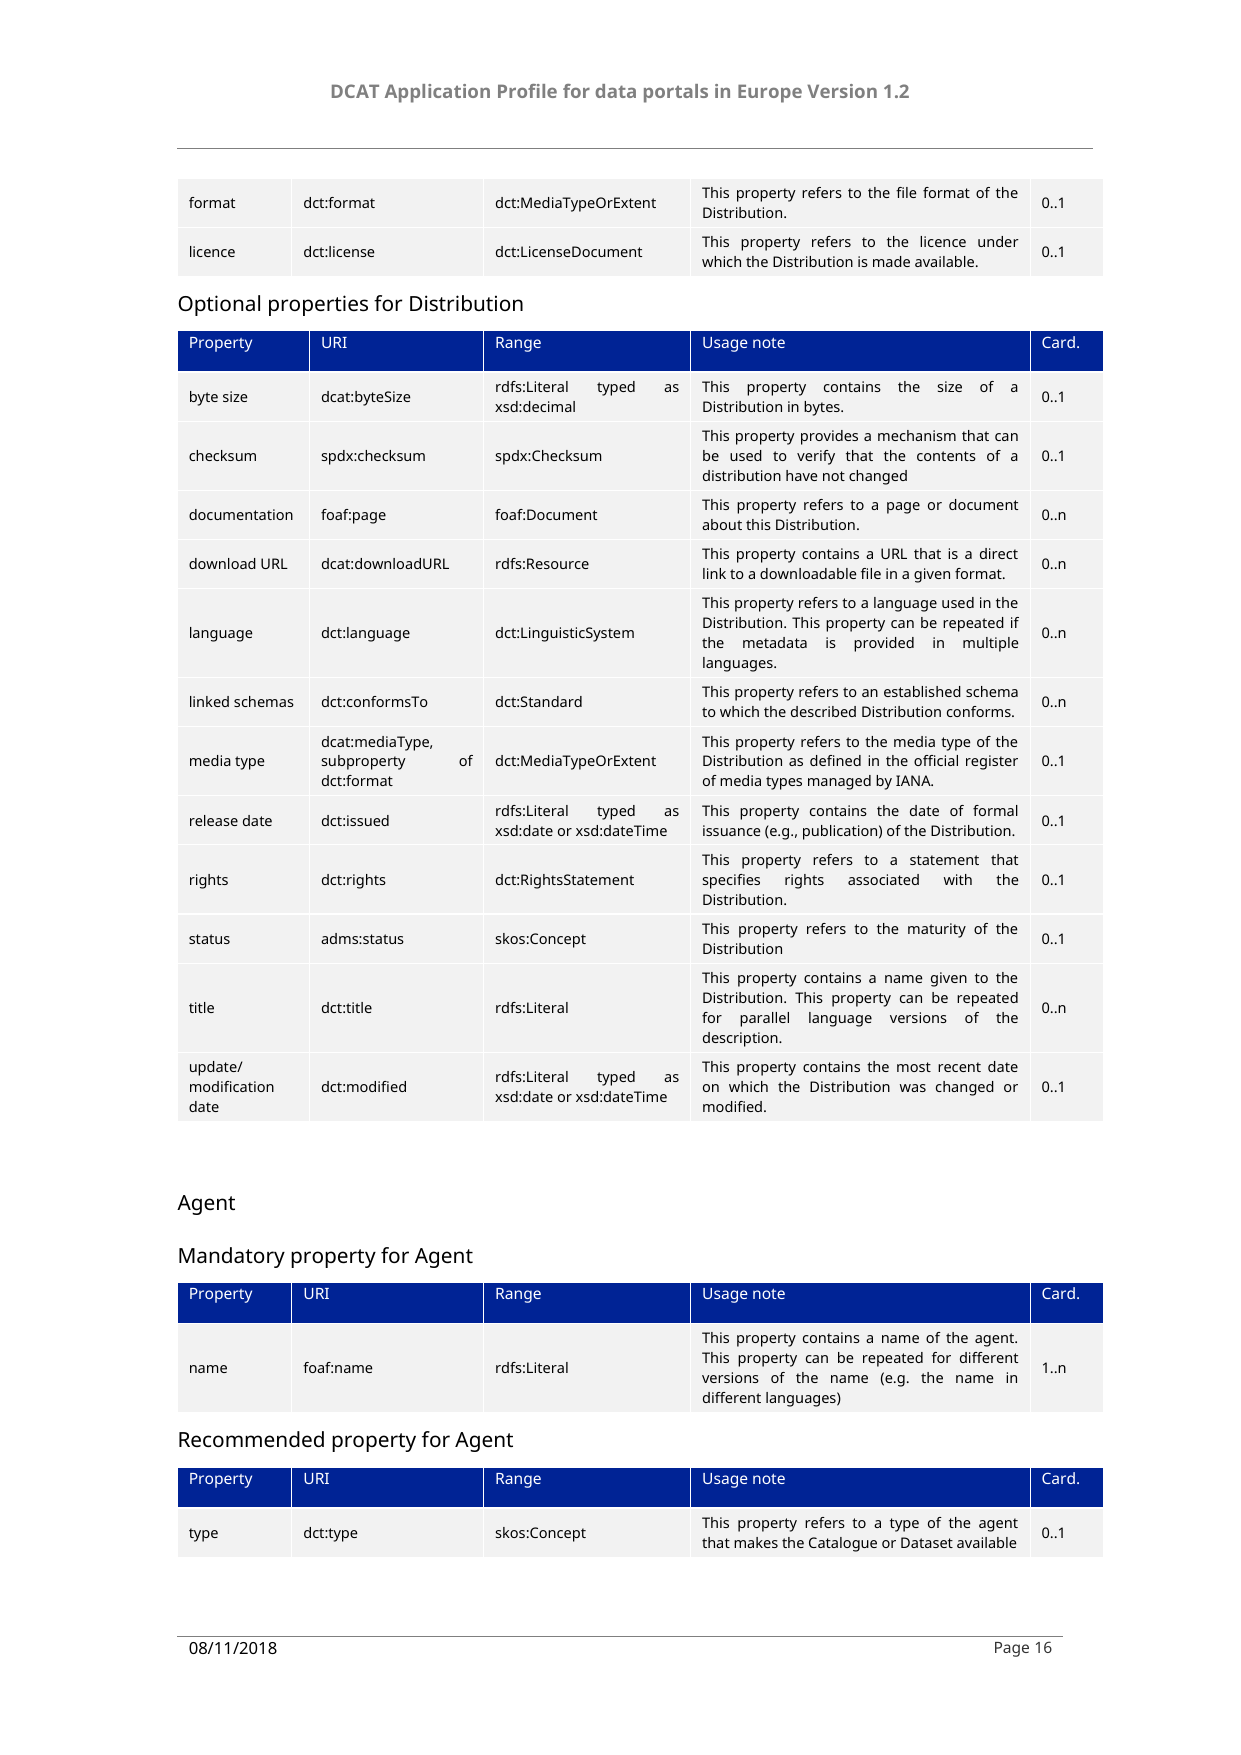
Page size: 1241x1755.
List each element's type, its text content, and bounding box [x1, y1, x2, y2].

table_cell 0..1 [1031, 915, 1103, 963]
table_cell rdfs:Literal typed as xsd:decimal [484, 373, 690, 421]
table_cell foaf:name [292, 1324, 483, 1412]
table_cell 0..n [1031, 964, 1103, 1052]
table_cell rdfs:Literal [484, 964, 690, 1052]
table_cell dcat:mediaType, subproperty of dct:format [310, 727, 483, 795]
table_cell This property refers to a language used in the Distribution. This property can be repeated if the metadata is provided in multiple languages. [691, 589, 1030, 677]
table_cell dct:Standard [484, 678, 690, 726]
table_header Range [484, 1468, 690, 1507]
table_header Range [484, 331, 690, 371]
table_cell 0..n [1031, 589, 1103, 677]
table_header Property [178, 1468, 291, 1507]
table_cell rdfs:Literal typed as xsd:date or xsd:dateTime [484, 796, 690, 844]
table_cell This property contains the date of formal issuance (e.g., publication) of the Distribution. [691, 796, 1030, 844]
table_cell dct:format [292, 179, 483, 227]
table_cell dct:language [310, 589, 483, 677]
table_cell 0..1 [1031, 1053, 1103, 1121]
table_cell licence [178, 228, 291, 276]
table_cell This property refers to the licence under which the Distribution is made available. [691, 228, 1030, 276]
table_cell This property contains a name given to the Distribution. This property can be repeated for parallel language versions of the description. [691, 964, 1030, 1052]
table_header Property [178, 331, 309, 371]
table_cell dct:MediaTypeOrExtent [484, 727, 690, 795]
table_cell 0..1 [1031, 727, 1103, 795]
table_cell 0..1 [1031, 845, 1103, 913]
table_cell dct:conformsTo [310, 678, 483, 726]
table_cell spdx:checksum [310, 422, 483, 490]
table_cell 0..1 [1031, 179, 1103, 227]
table_header URI [310, 331, 483, 371]
table_cell dct:license [292, 228, 483, 276]
table_cell dcat:byteSize [310, 373, 483, 421]
table_header Card. [1031, 1283, 1103, 1323]
table_cell This property refers to the file format of the Distribution. [691, 179, 1030, 227]
table_cell linked schemas [178, 678, 309, 726]
table_cell byte size [178, 373, 309, 421]
table_cell media type [178, 727, 309, 795]
table_cell skos:Concept [484, 1509, 690, 1557]
table_cell spdx:Checksum [484, 422, 690, 490]
table_cell dct:RightsStatement [484, 845, 690, 913]
table_cell language [178, 589, 309, 677]
table_cell This property contains the size of a Distribution in bytes. [691, 373, 1030, 421]
table_cell 0..1 [1031, 373, 1103, 421]
table_cell checksum [178, 422, 309, 490]
table_cell This property contains a URL that is a direct link to a downloadable file in a given format. [691, 540, 1030, 588]
table_cell This property refers to a statement that specifies rights associated with the Distribution. [691, 845, 1030, 913]
table_cell dct:title [310, 964, 483, 1052]
table_header URI [292, 1283, 483, 1323]
subtitle Agent [177, 1188, 1063, 1216]
table_cell dct:LinguisticSystem [484, 589, 690, 677]
table_header Property [178, 1283, 291, 1323]
table_cell rdfs:Resource [484, 540, 690, 588]
table_cell rdfs:Literal [484, 1324, 690, 1412]
table_cell 0..n [1031, 678, 1103, 726]
table_cell This property provides a mechanism that can be used to verify that the contents of a distribution have not changed [691, 422, 1030, 490]
table_cell status [178, 915, 309, 963]
table_cell dct:MediaTypeOrExtent [484, 179, 690, 227]
table_cell 0..n [1031, 491, 1103, 539]
table_cell dct:LicenseDocument [484, 228, 690, 276]
table_cell This property refers to a type of the agent that makes the Catalogue or Dataset available [691, 1509, 1030, 1557]
table_cell update/ modification date [178, 1053, 309, 1121]
subtitle Mandatory property for Agent [177, 1241, 1063, 1269]
table_cell dct:issued [310, 796, 483, 844]
table_header Usage note [691, 331, 1030, 371]
table_cell This property refers to a page or document about this Distribution. [691, 491, 1030, 539]
table_cell type [178, 1509, 291, 1557]
table_cell dct:rights [310, 845, 483, 913]
table_cell 1..n [1031, 1324, 1103, 1412]
table_cell format [178, 179, 291, 227]
table_header URI [292, 1468, 483, 1507]
table_header Card. [1031, 1468, 1103, 1507]
table_cell 0..1 [1031, 796, 1103, 844]
table_cell dct:modified [310, 1053, 483, 1121]
table_cell rights [178, 845, 309, 913]
table_cell 0..1 [1031, 422, 1103, 490]
table_cell 0..n [1031, 540, 1103, 588]
table_header Usage note [691, 1283, 1030, 1323]
subtitle Optional properties for Distribution [177, 289, 1063, 318]
table_cell name [178, 1324, 291, 1412]
table_cell This property refers to the media type of the Distribution as defined in the official register of media types managed by IANA. [691, 727, 1030, 795]
table_header Card. [1031, 331, 1103, 371]
table_cell This property contains the most recent date on which the Distribution was changed or modified. [691, 1053, 1030, 1121]
table_cell This property refers to the maturity of the Distribution [691, 915, 1030, 963]
table_cell 0..1 [1031, 228, 1103, 276]
table_cell dcat:downloadURL [310, 540, 483, 588]
subtitle Recommended property for Agent [177, 1426, 1063, 1454]
table_cell dct:type [292, 1509, 483, 1557]
table_cell download URL [178, 540, 309, 588]
table_cell release date [178, 796, 309, 844]
table_header Usage note [691, 1468, 1030, 1507]
table_cell This property contains a name of the agent. This property can be repeated for different versions of the name (e.g. the name in different languages) [691, 1324, 1030, 1412]
table_cell This property refers to an established schema to which the described Distribution conforms. [691, 678, 1030, 726]
table_cell documentation [178, 491, 309, 539]
table_cell foaf:page [310, 491, 483, 539]
table_cell skos:Concept [484, 915, 690, 963]
table_cell foaf:Document [484, 491, 690, 539]
table_cell 0..1 [1031, 1509, 1103, 1557]
table_header Range [484, 1283, 690, 1323]
table_cell adms:status [310, 915, 483, 963]
table_cell rdfs:Literal typed as xsd:date or xsd:dateTime [484, 1053, 690, 1121]
table_cell title [178, 964, 309, 1052]
